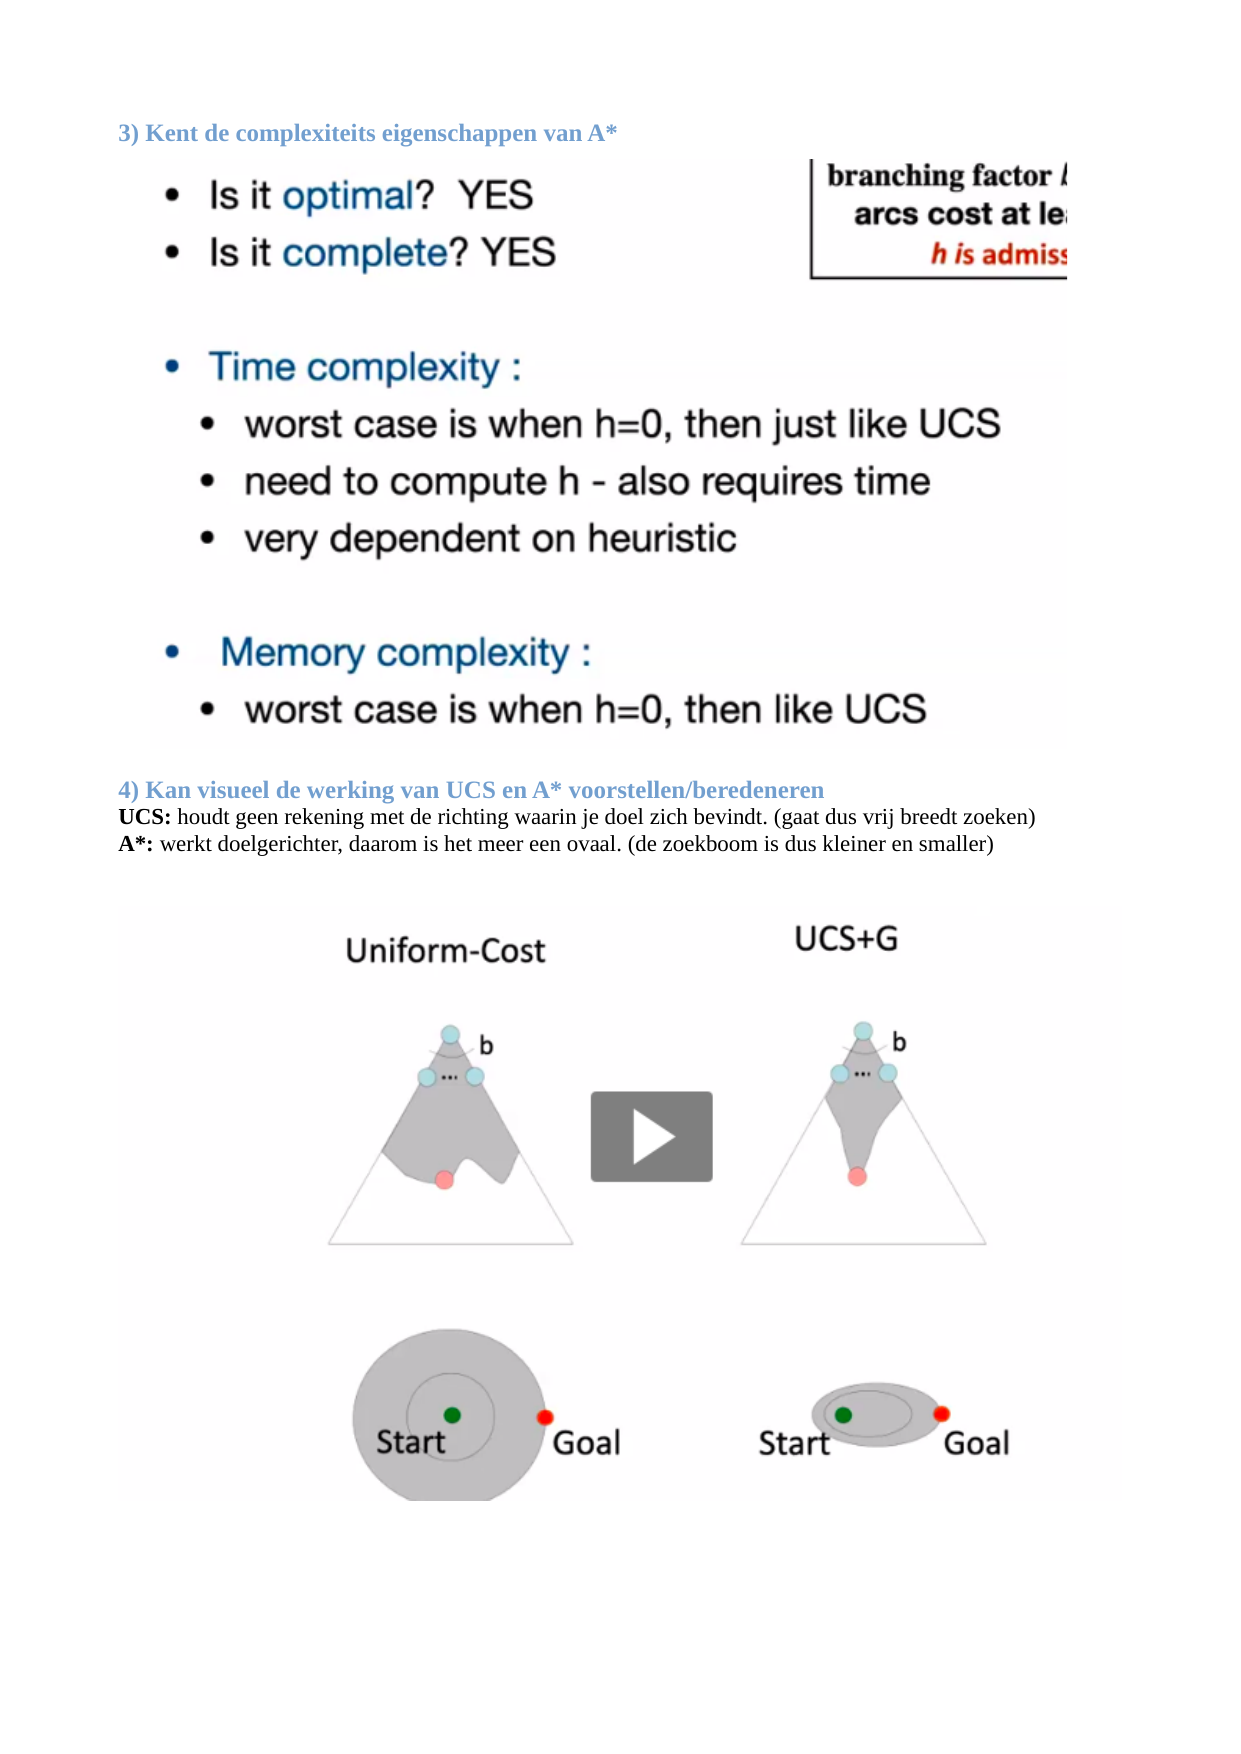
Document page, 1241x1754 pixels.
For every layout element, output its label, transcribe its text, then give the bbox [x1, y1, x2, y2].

text UCS: houdt geen rekening met de richting waarin je doel zich bevindt. (gaat dus vrij breedt zoeken) [118, 803, 1122, 830]
picture [150, 159, 1068, 749]
text 4) Kan visueel de werking van UCS en A* voorstellen/beredeneren [118, 775, 1122, 803]
text A*: werkt doelgerichter, daarom is het meer een ovaal. (de zoekboom is dus kleiner en smaller) [118, 830, 1122, 856]
text 3) Kent de complexiteits eigenschappen van A* [118, 118, 1122, 147]
picture [118, 906, 1123, 1501]
